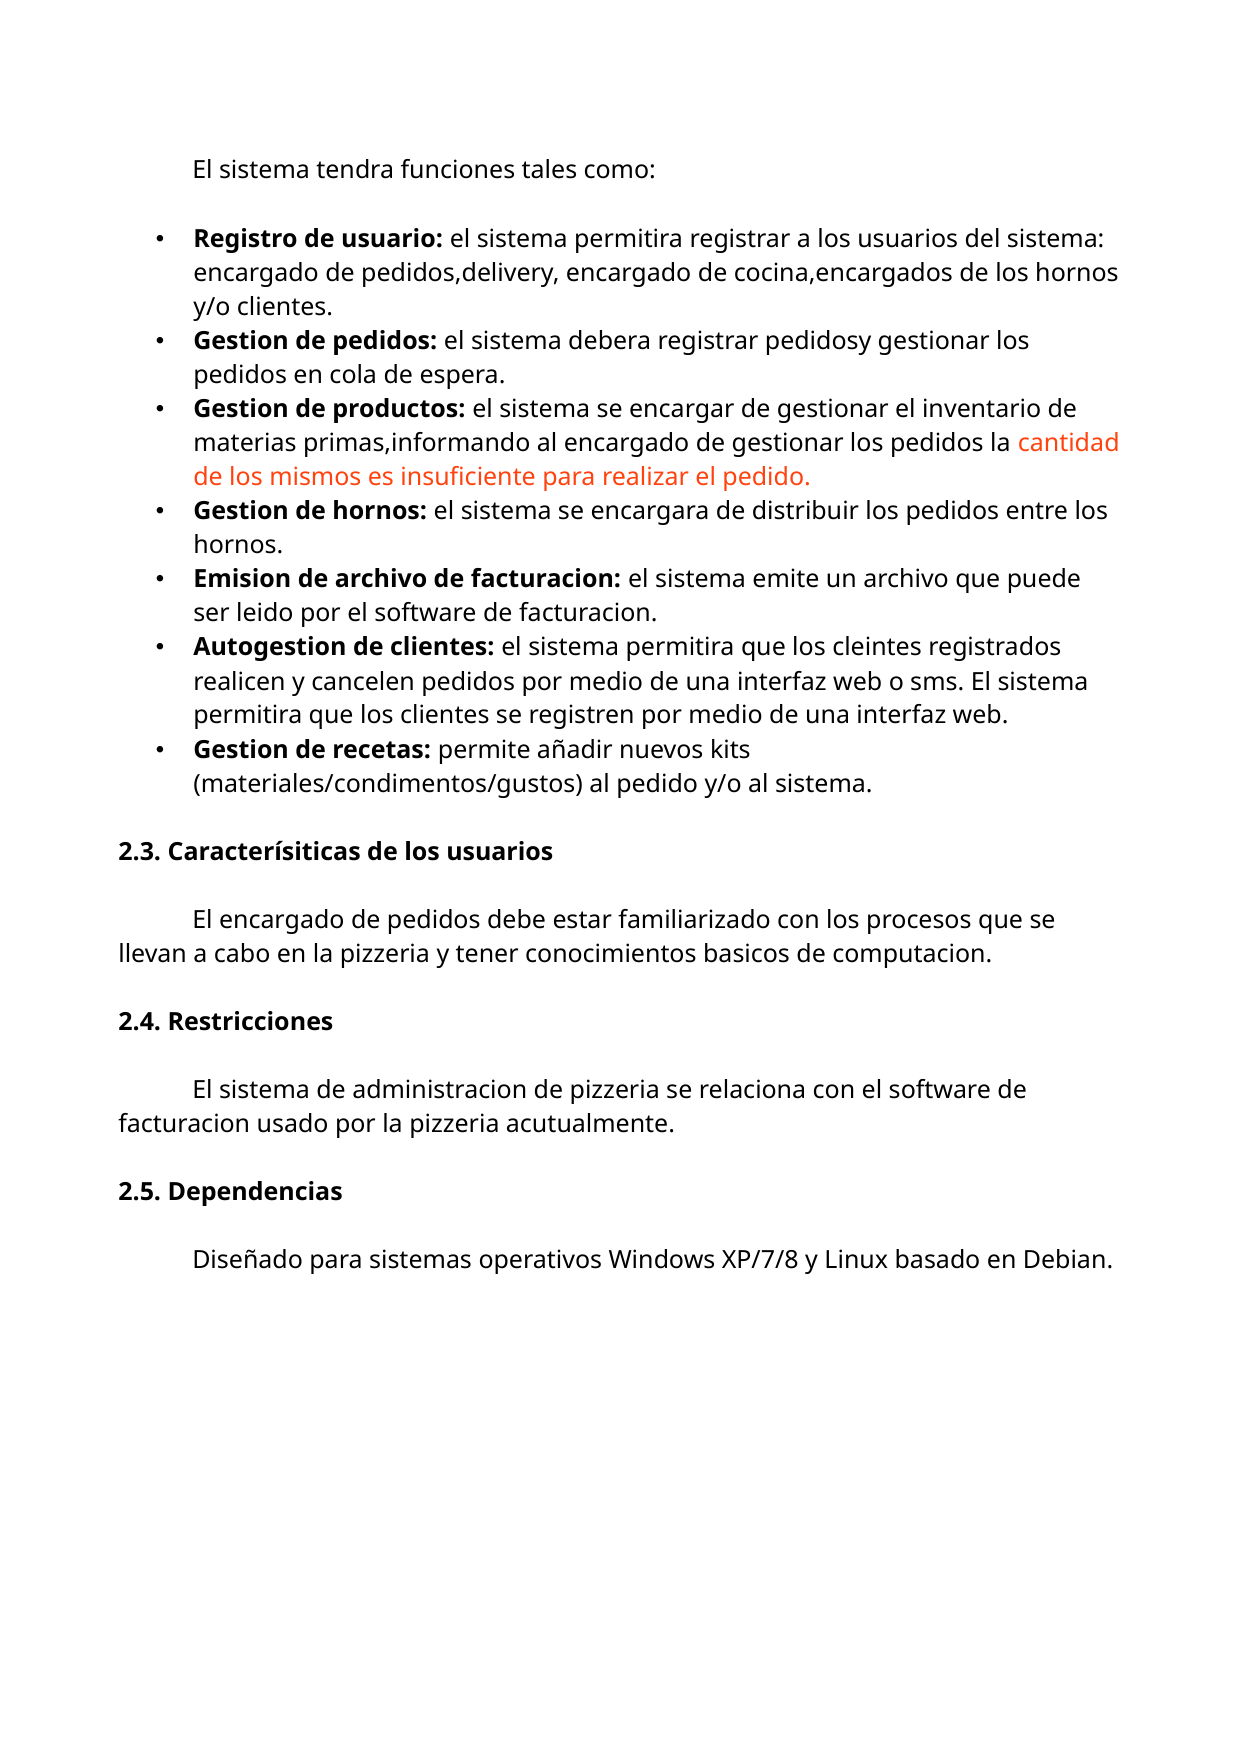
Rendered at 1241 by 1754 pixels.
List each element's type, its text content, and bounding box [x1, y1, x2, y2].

list Gestion de pedidos: el sistema debera registrar pedidosy gestionar los pedidos en cola de espera. [156, 322, 1122, 391]
text 2.5. Dependencias [118, 1174, 1122, 1208]
list Autogestion de clientes: el sistema permitira que los cleintes registrados realicen y cancelen pedidos por medio de una interfaz web o sms. El sistema permitira que los clientes se registren por medio de una interfaz web. [156, 629, 1122, 731]
text 2.4. Restricciones [118, 1004, 1122, 1038]
list Gestion de hornos: el sistema se encargara de distribuir los pedidos entre los hornos. [156, 493, 1122, 561]
text 2.3. Caracterísiticas de los usuarios [118, 833, 1122, 867]
list Emision de archivo de facturacion: el sistema emite un archivo que puede ser leido por el software de facturacion. [156, 561, 1122, 629]
list Registro de usuario: el sistema permitira registrar a los usuarios del sistema: encargado de pedidos,delivery, encargado de cocina,encargados de los hornos y/o clientes. [156, 220, 1122, 322]
text El encargado de pedidos debe estar familiarizado con los procesos que se llevan a cabo en la pizzeria y tener conocimientos basicos de computacion. [118, 902, 1122, 970]
text El sistema de administracion de pizzeria se relaciona con el software de facturacion usado por la pizzeria acutualmente. [118, 1072, 1122, 1140]
text Diseñado para sistemas operativos Windows XP/7/8 y Linux basado en Debian. [118, 1242, 1122, 1276]
text El sistema tendra funciones tales como: [118, 152, 1122, 186]
list Gestion de productos: el sistema se encargar de gestionar el inventario de materias primas,informando al encargado de gestionar los pedidos la cantidad de los mismos es insuficiente para realizar el pedido. [156, 391, 1122, 493]
list Gestion de recetas: permite añadir nuevos kits (materiales/condimentos/gustos) al pedido y/o al sistema. [156, 731, 1122, 799]
